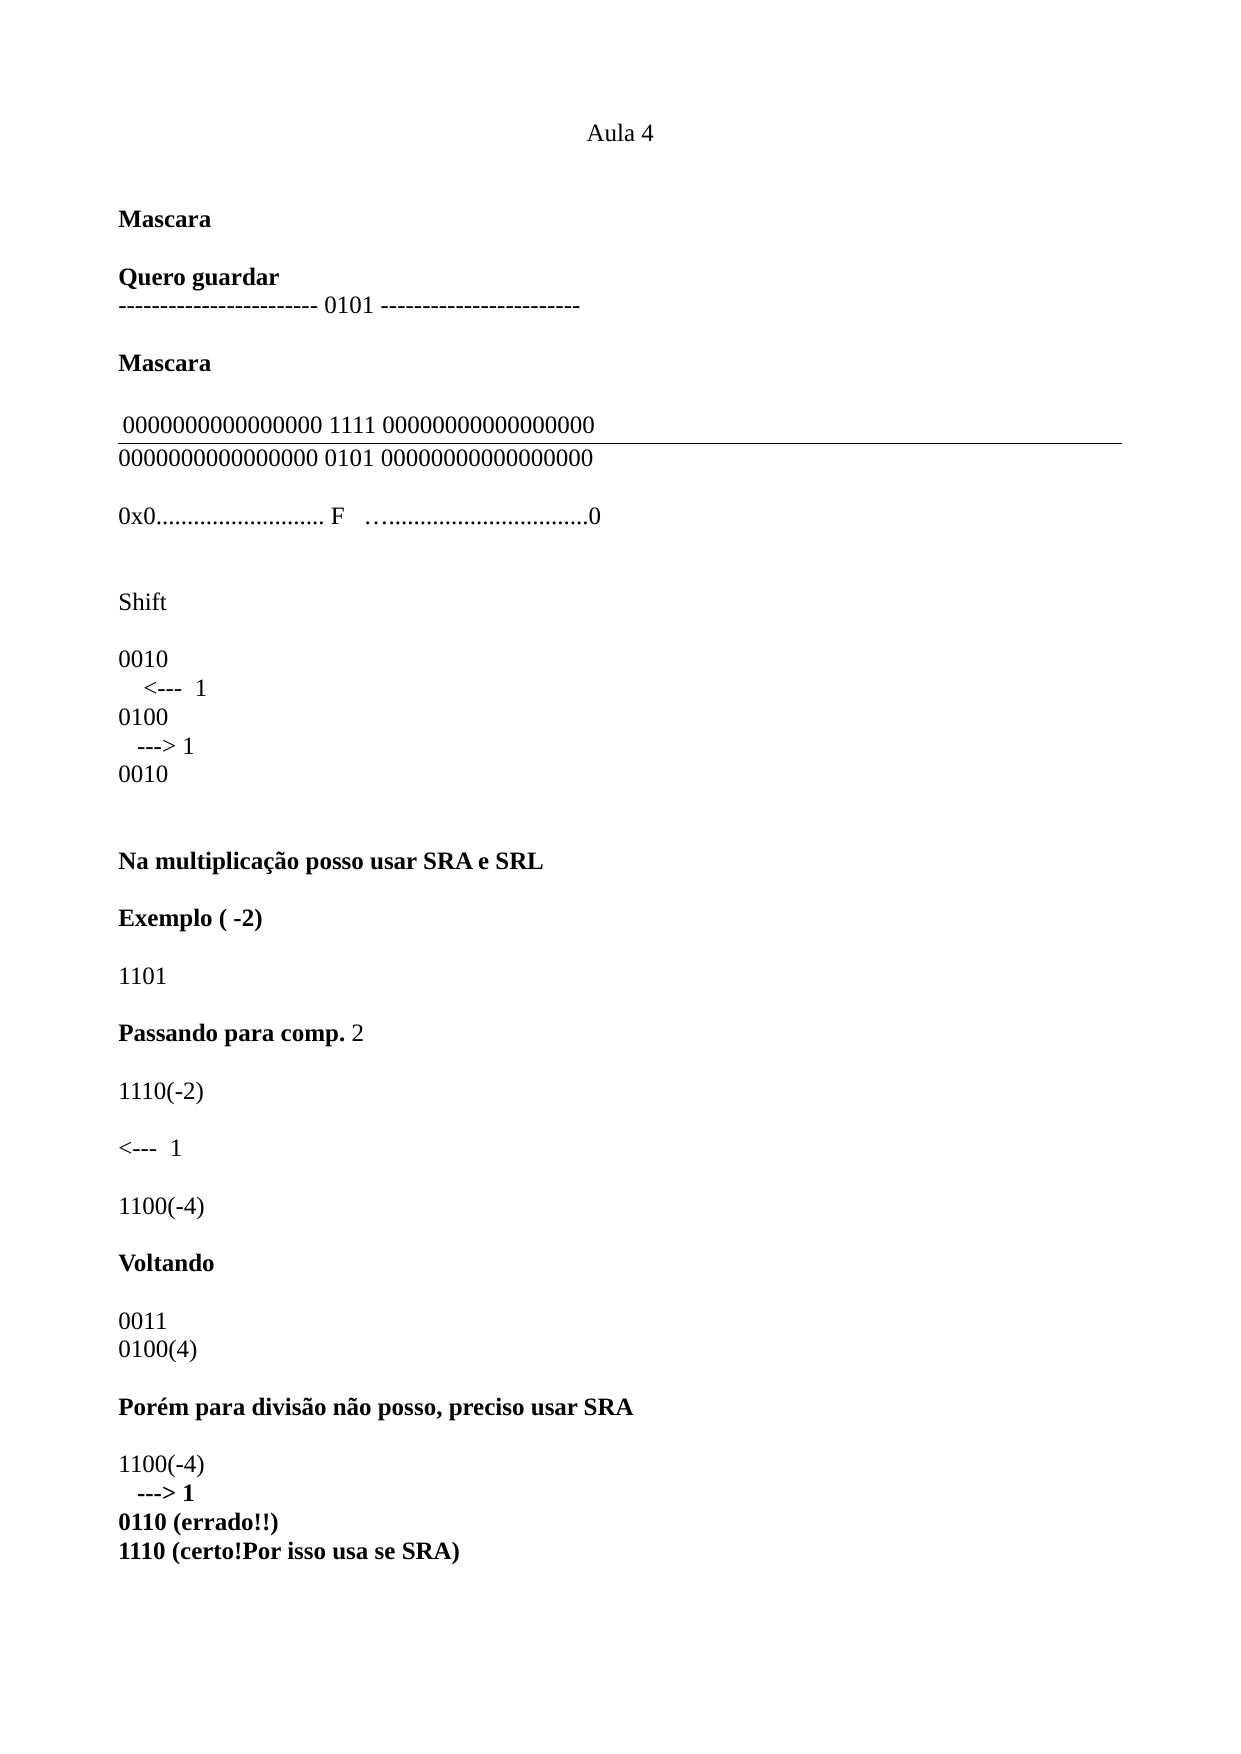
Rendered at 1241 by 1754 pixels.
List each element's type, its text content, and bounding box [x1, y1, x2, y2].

text 1100(-4) [118, 1191, 1122, 1219]
text 0011 [118, 1306, 1122, 1334]
text Quero guardar [118, 262, 1122, 291]
text ------------------------ 0101 ------------------------ [118, 291, 1122, 319]
text Mascara [118, 348, 1122, 377]
text 1101 [118, 961, 1122, 989]
text 0110 (errado!!) [118, 1507, 1122, 1536]
text Aula 4 [118, 118, 1122, 147]
text 0010 [118, 759, 1122, 788]
text Voltando [118, 1248, 1122, 1277]
text Passando para comp. 2 [118, 1018, 1122, 1047]
text 0100(4) [118, 1334, 1122, 1363]
text 0000000000000000 0101 00000000000000000 [118, 444, 1122, 472]
text 1110(-2) [118, 1076, 1122, 1104]
text 1110 (certo!Por isso usa se SRA) [118, 1536, 1122, 1564]
text ---> 1 [118, 1478, 1122, 1507]
text Mascara [118, 204, 1122, 233]
text <--- 1 [118, 1133, 1122, 1162]
text <--- 1 [118, 673, 1122, 702]
text 0100 [118, 702, 1122, 731]
text Porém para divisão não posso, preciso usar SRA [118, 1392, 1122, 1421]
text ---> 1 [118, 731, 1122, 759]
text 0010 [118, 644, 1122, 673]
text Exemplo ( -2) [118, 903, 1122, 932]
text 0x0........................... F …................................0 [118, 501, 1122, 529]
text Na multiplicação posso usar SRA e SRL [118, 846, 1122, 874]
text Shift [118, 587, 1122, 616]
text 1100(-4) [118, 1449, 1122, 1478]
text 0000000000000000 1111 00000000000000000 [118, 406, 1122, 443]
